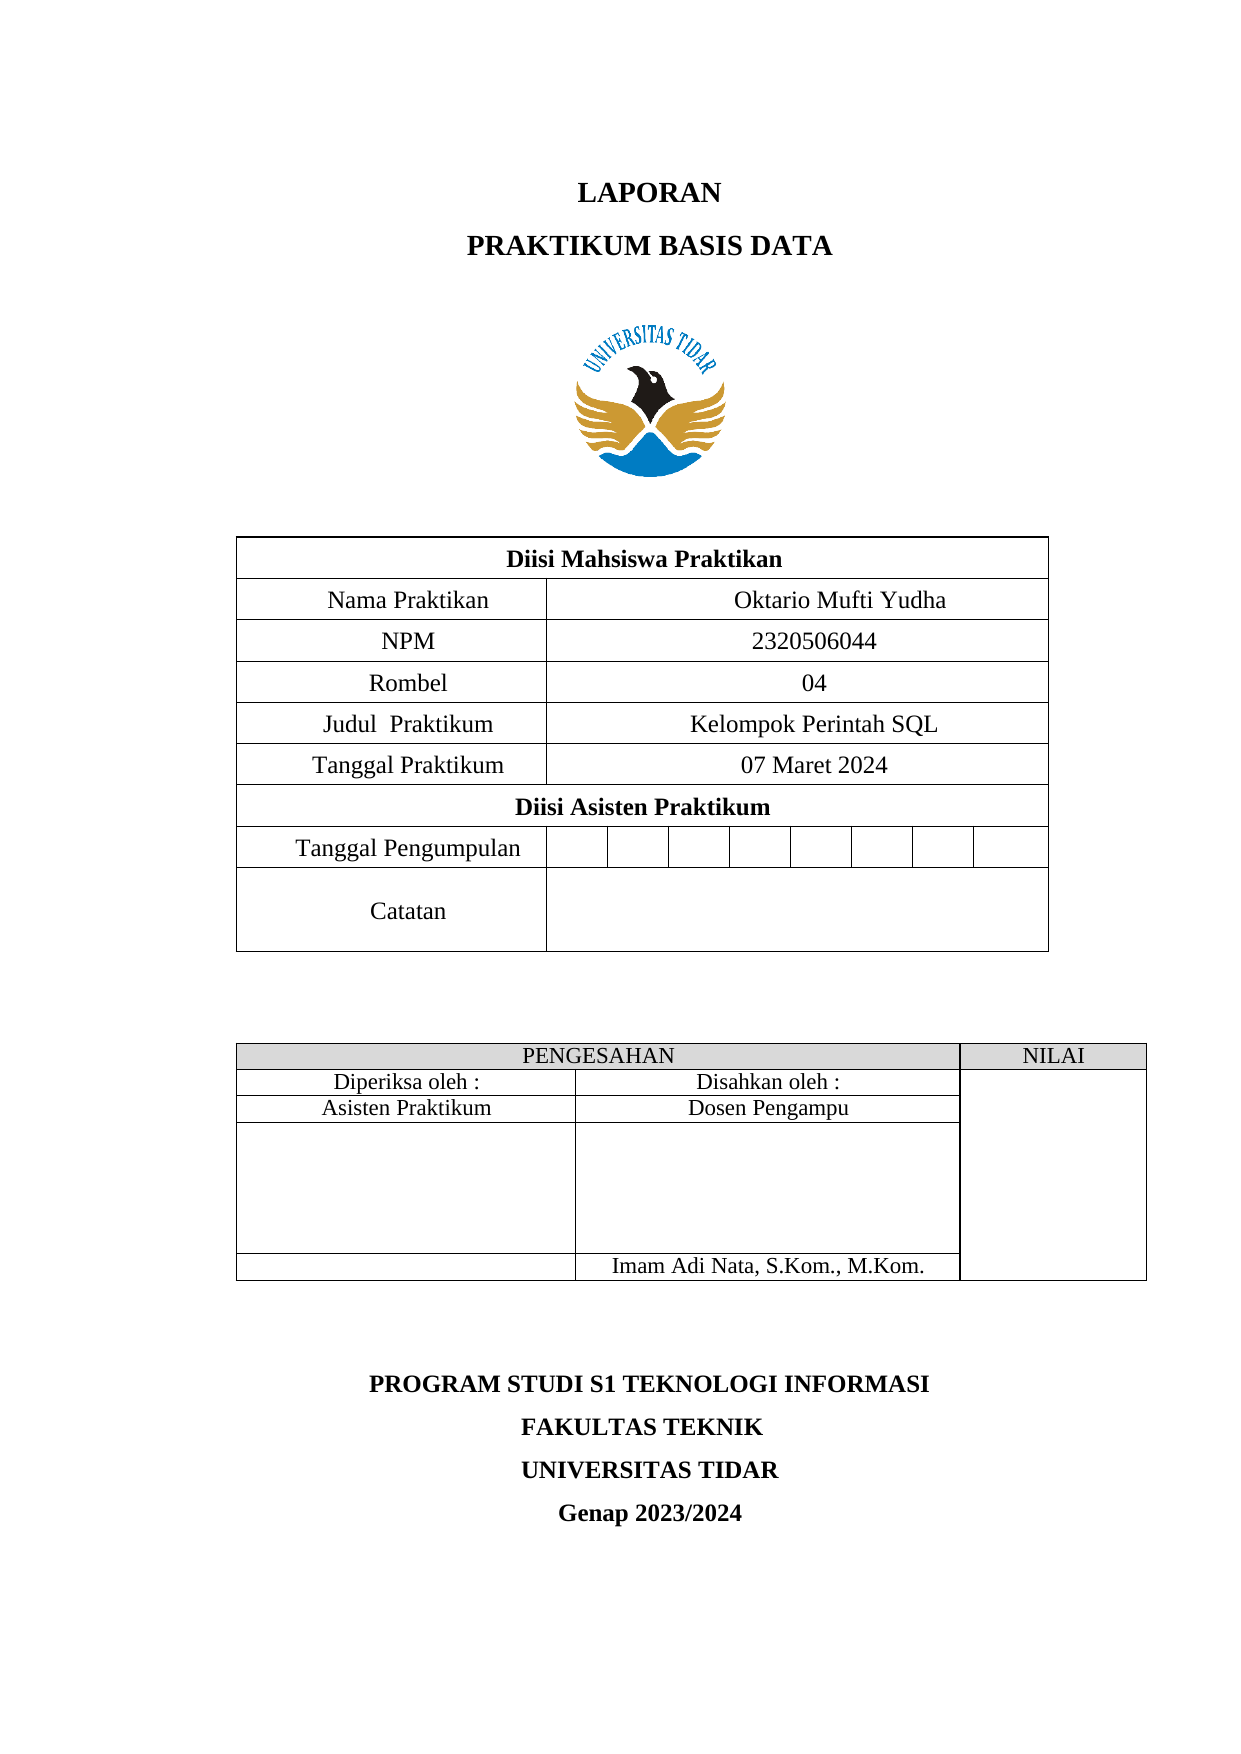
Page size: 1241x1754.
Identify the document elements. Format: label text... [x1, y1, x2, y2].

table_header Diisi Mahsiswa Praktikan [237, 538, 1048, 578]
table_cell Kelompok Perintah SQL [547, 703, 1048, 743]
table_cell [608, 827, 668, 867]
table_cell 2320506044 [547, 620, 1048, 661]
subtitle PROGRAM STUDI S1 TEKNOLOGI INFORMASI FAKULTAS TEKNIK UNIVERSITAS TIDAR [369, 1369, 932, 1484]
table_cell Nama Praktikan [237, 579, 546, 619]
table_cell Catatan [237, 868, 546, 951]
table_header NILAI [961, 1044, 1146, 1069]
table_cell Oktario Mufti Yudha [547, 579, 1048, 619]
table_cell Rombel [237, 662, 546, 702]
text Genap 2023/2024 [547, 1498, 752, 1527]
table_cell Asisten Praktikum [237, 1096, 575, 1122]
table_cell [547, 827, 607, 867]
table_cell Imam Adi Nata, S.Kom., M.Kom. [576, 1254, 959, 1280]
table_cell 07 Maret 2024 [547, 744, 1048, 784]
picture [574, 325, 726, 477]
table_cell Diperiksa oleh : [237, 1070, 575, 1095]
table_cell [730, 827, 790, 867]
table_cell [974, 827, 1048, 867]
table_header PENGESAHAN [237, 1044, 959, 1069]
table_cell [237, 1123, 575, 1253]
table_cell [791, 827, 851, 867]
table_cell [237, 1254, 575, 1280]
table_cell Diisi Asisten Praktikum [237, 785, 1048, 826]
table_cell Dosen Pengampu [576, 1096, 959, 1122]
table_cell [669, 827, 729, 867]
table_cell [961, 1070, 1146, 1280]
table_cell Judul Praktikum [237, 703, 546, 743]
table_cell Tanggal Pengumpulan [237, 827, 546, 867]
table_cell NPM [237, 620, 546, 661]
table_cell Disahkan oleh : [576, 1070, 959, 1095]
table_cell [547, 868, 1048, 951]
table_cell [576, 1123, 959, 1253]
table_cell 04 [547, 662, 1048, 702]
subtitle LAPORAN PRAKTIKUM BASIS DATA [467, 175, 833, 261]
table_cell Tanggal Praktikum [237, 744, 546, 784]
table_cell [913, 827, 973, 867]
table_cell [852, 827, 912, 867]
